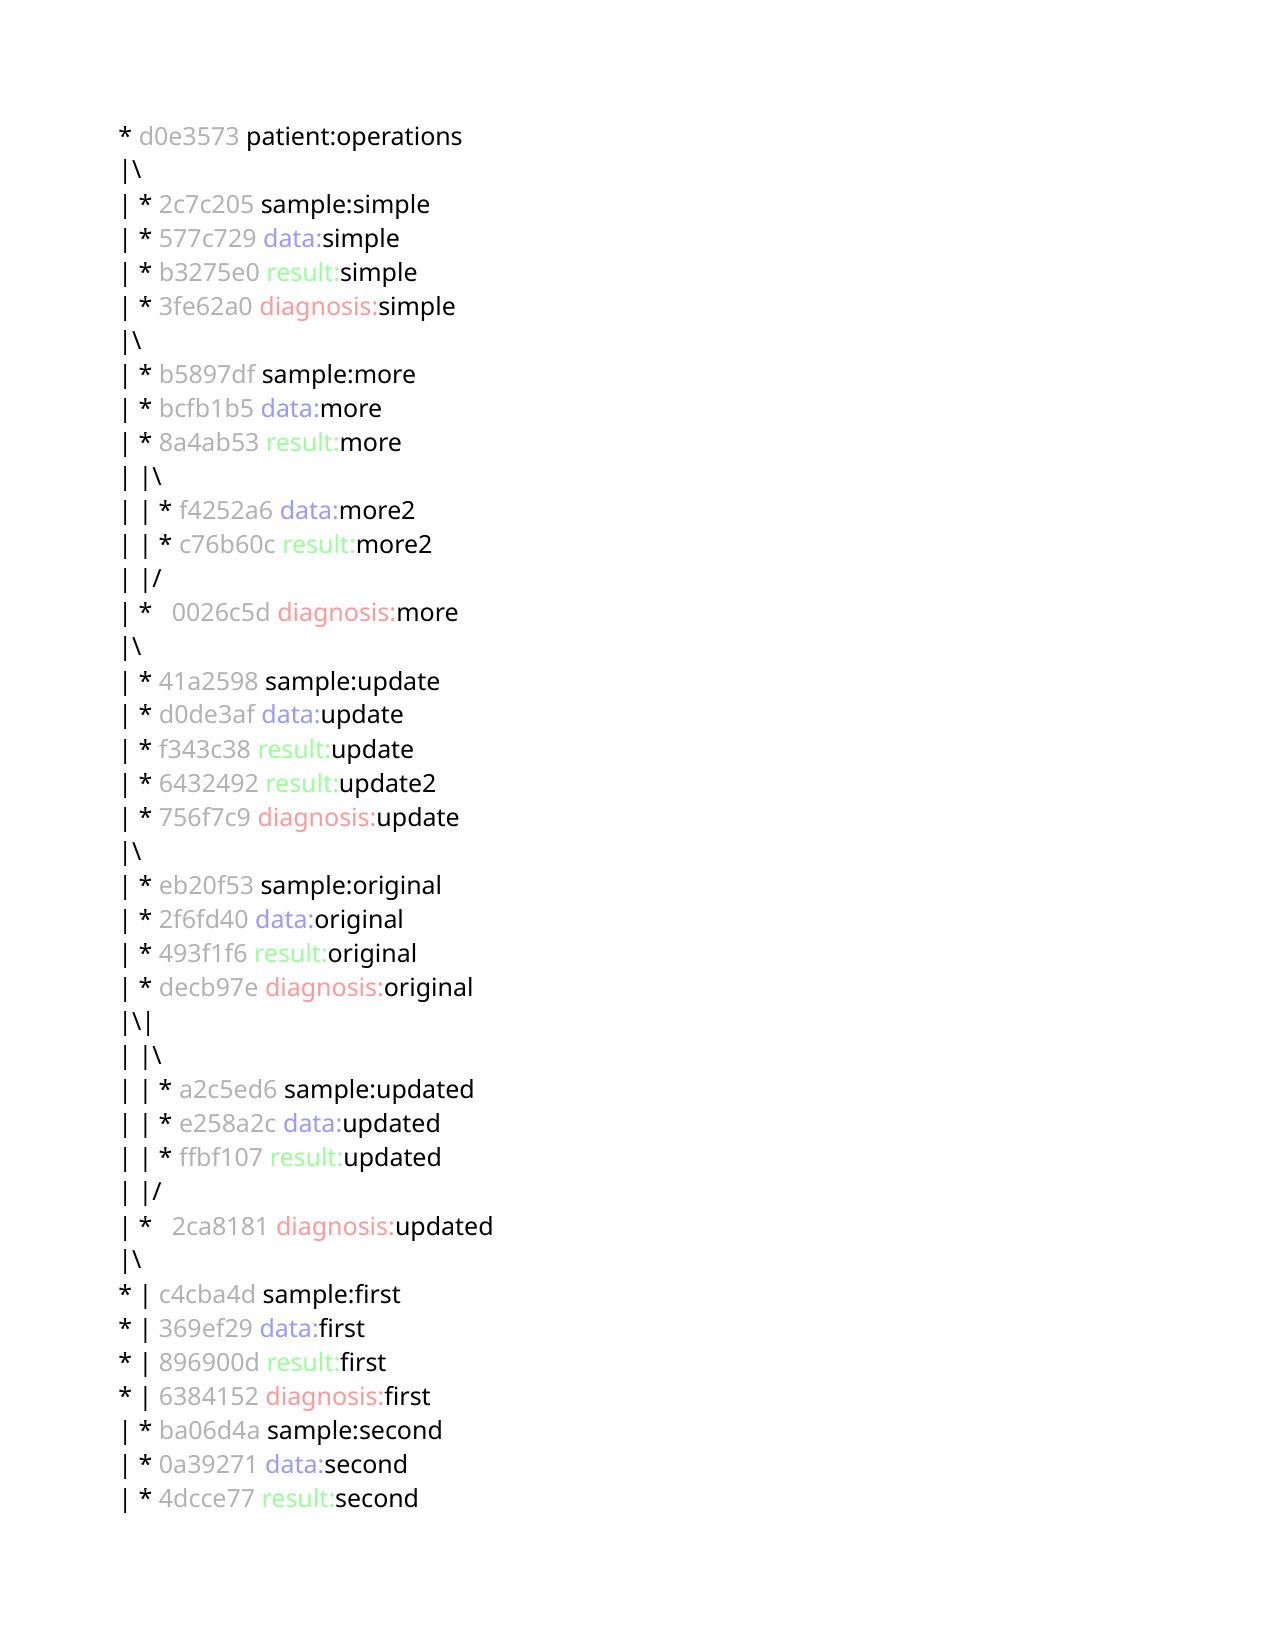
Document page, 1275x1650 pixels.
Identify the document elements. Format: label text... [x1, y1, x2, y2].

text | |/ [118, 1174, 1157, 1208]
text | * f343c38 result:update [118, 731, 1157, 765]
text | * 2c7c205 sample:simple [118, 186, 1157, 220]
text |\ [118, 1242, 1157, 1276]
text * d0e3573 patient:operations [118, 118, 1157, 152]
text |\ [118, 833, 1157, 867]
text | * 0026c5d diagnosis:more [118, 595, 1157, 629]
text * | c4cba4d sample:first [118, 1276, 1157, 1310]
text | * decb97e diagnosis:original [118, 970, 1157, 1004]
text |\| [118, 1004, 1157, 1038]
text * | 6384152 diagnosis:first [118, 1378, 1157, 1412]
text | | * f4252a6 data:more2 [118, 493, 1157, 527]
text |\ [118, 322, 1157, 357]
text | * 6432492 result:update2 [118, 765, 1157, 799]
text | | * ffbf107 result:updated [118, 1140, 1157, 1174]
text | | * a2c5ed6 sample:updated [118, 1072, 1157, 1106]
text | * bcfb1b5 data:more [118, 391, 1157, 425]
text | * 4dcce77 result:second [118, 1481, 1157, 1515]
text | | * c76b60c result:more2 [118, 527, 1157, 561]
text | * 41a2598 sample:update [118, 663, 1157, 697]
text | * 8a4ab53 result:more [118, 425, 1157, 459]
text | * 577c729 data:simple [118, 220, 1157, 254]
text | * b3275e0 result:simple [118, 254, 1157, 288]
text | | * e258a2c data:updated [118, 1106, 1157, 1140]
text | * ba06d4a sample:second [118, 1412, 1157, 1447]
text * | 369ef29 data:first [118, 1310, 1157, 1344]
text * | 896900d result:first [118, 1344, 1157, 1378]
text | * 0a39271 data:second [118, 1447, 1157, 1481]
text | |/ [118, 561, 1157, 595]
text | * 2f6fd40 data:original [118, 902, 1157, 936]
text | |\ [118, 1038, 1157, 1072]
text | * 756f7c9 diagnosis:update [118, 799, 1157, 833]
text | * 3fe62a0 diagnosis:simple [118, 288, 1157, 322]
text | * b5897df sample:more [118, 357, 1157, 391]
text | |\ [118, 459, 1157, 493]
text | * eb20f53 sample:original [118, 867, 1157, 902]
text | * 2ca8181 diagnosis:updated [118, 1208, 1157, 1242]
text |\ [118, 152, 1157, 186]
text | * d0de3af data:update [118, 697, 1157, 731]
text | * 493f1f6 result:original [118, 936, 1157, 970]
text |\ [118, 629, 1157, 663]
